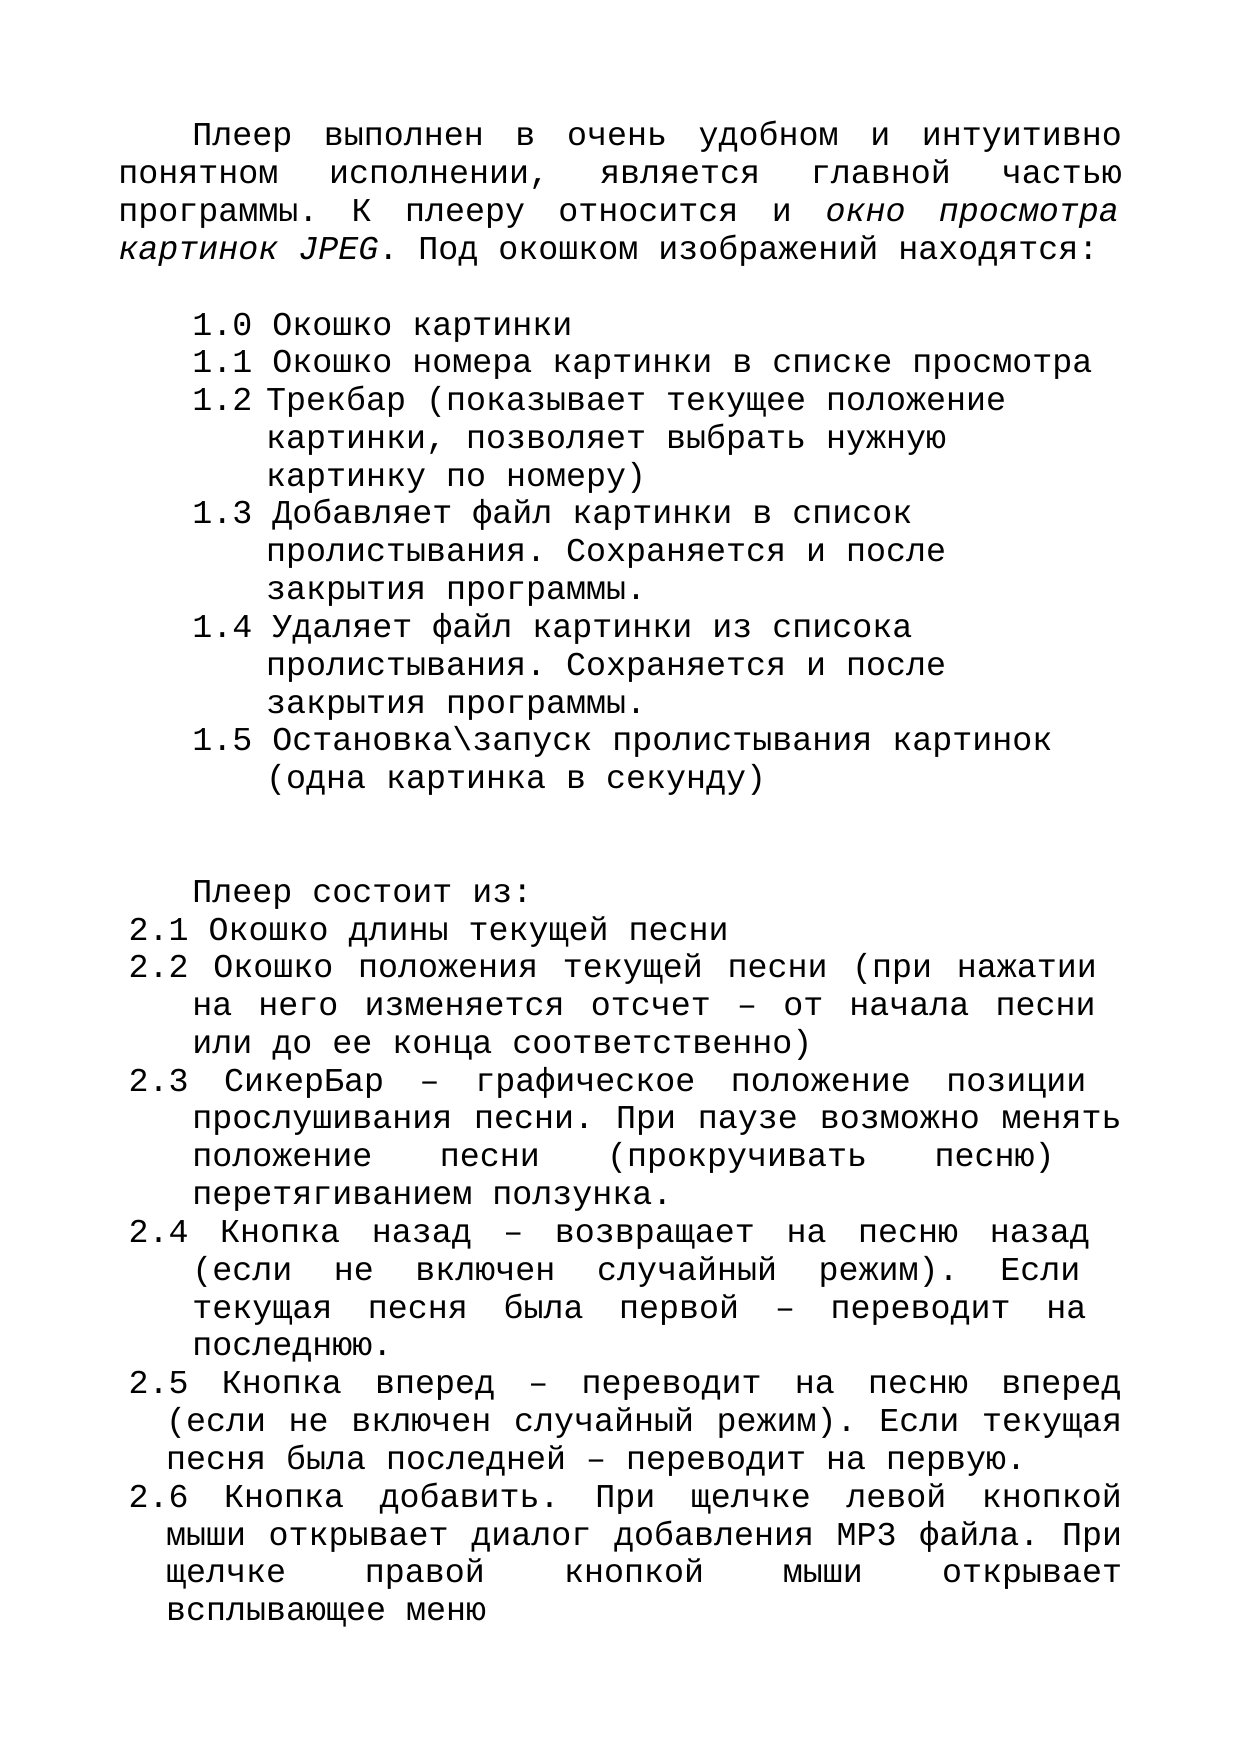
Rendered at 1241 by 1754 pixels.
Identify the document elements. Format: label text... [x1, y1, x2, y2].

text 1.5 Остановка\запуск пролистывания картинок (одна картинка в секунду) [118, 723, 1122, 799]
text Плеер выполнен в очень удобном и интуитивно понятном исполнении, является главной частью программы. К плееру относится и окно просмотра картинок JPEG. Под окошком изображений находятся: [118, 118, 1122, 269]
list Кнопка назад – возвращает на песню назад (если не включен случайный режим). Если текущая песня была первой – переводит на последнюю. [128, 1215, 1122, 1366]
list СикерБар – графическое положение позиции прослушивания песни. При паузе возможно менять положение песни (прокручивать песню) перетягиванием ползунка. [128, 1063, 1122, 1215]
list Кнопка вперед – переводит на песню вперед (если не включен случайный режим). Если текущая песня была последней – переводит на первую. [128, 1366, 1122, 1479]
text 1.3 Добавляет файл картинки в список пролистывания. Сохраняется и после закрытия программы. [118, 496, 1122, 610]
text Плеер состоит из: [118, 874, 1122, 912]
list Кнопка добавить. При щелчке левой кнопкой мыши открывает диалог добавления MP3 файла. При щелчке правой кнопкой мыши открывает всплывающее меню [128, 1479, 1122, 1631]
text 1.4 Удаляет файл картинки из списока пролистывания. Сохраняется и после закрытия программы. [118, 610, 1122, 723]
list Окошко длины текущей песни [128, 912, 1122, 950]
list Окошко положения текущей песни (при нажатии на него изменяется отсчет – от начала песни или до ее конца соответственно) [128, 950, 1122, 1063]
text 1.0 Окошко картинки [118, 307, 1122, 345]
text 1.2 Трекбар (показывает текущее положение картинки, позволяет выбрать нужную картинку по номеру) [118, 383, 1122, 496]
text 1.1 Окошко номера картинки в списке просмотра [118, 345, 1122, 383]
